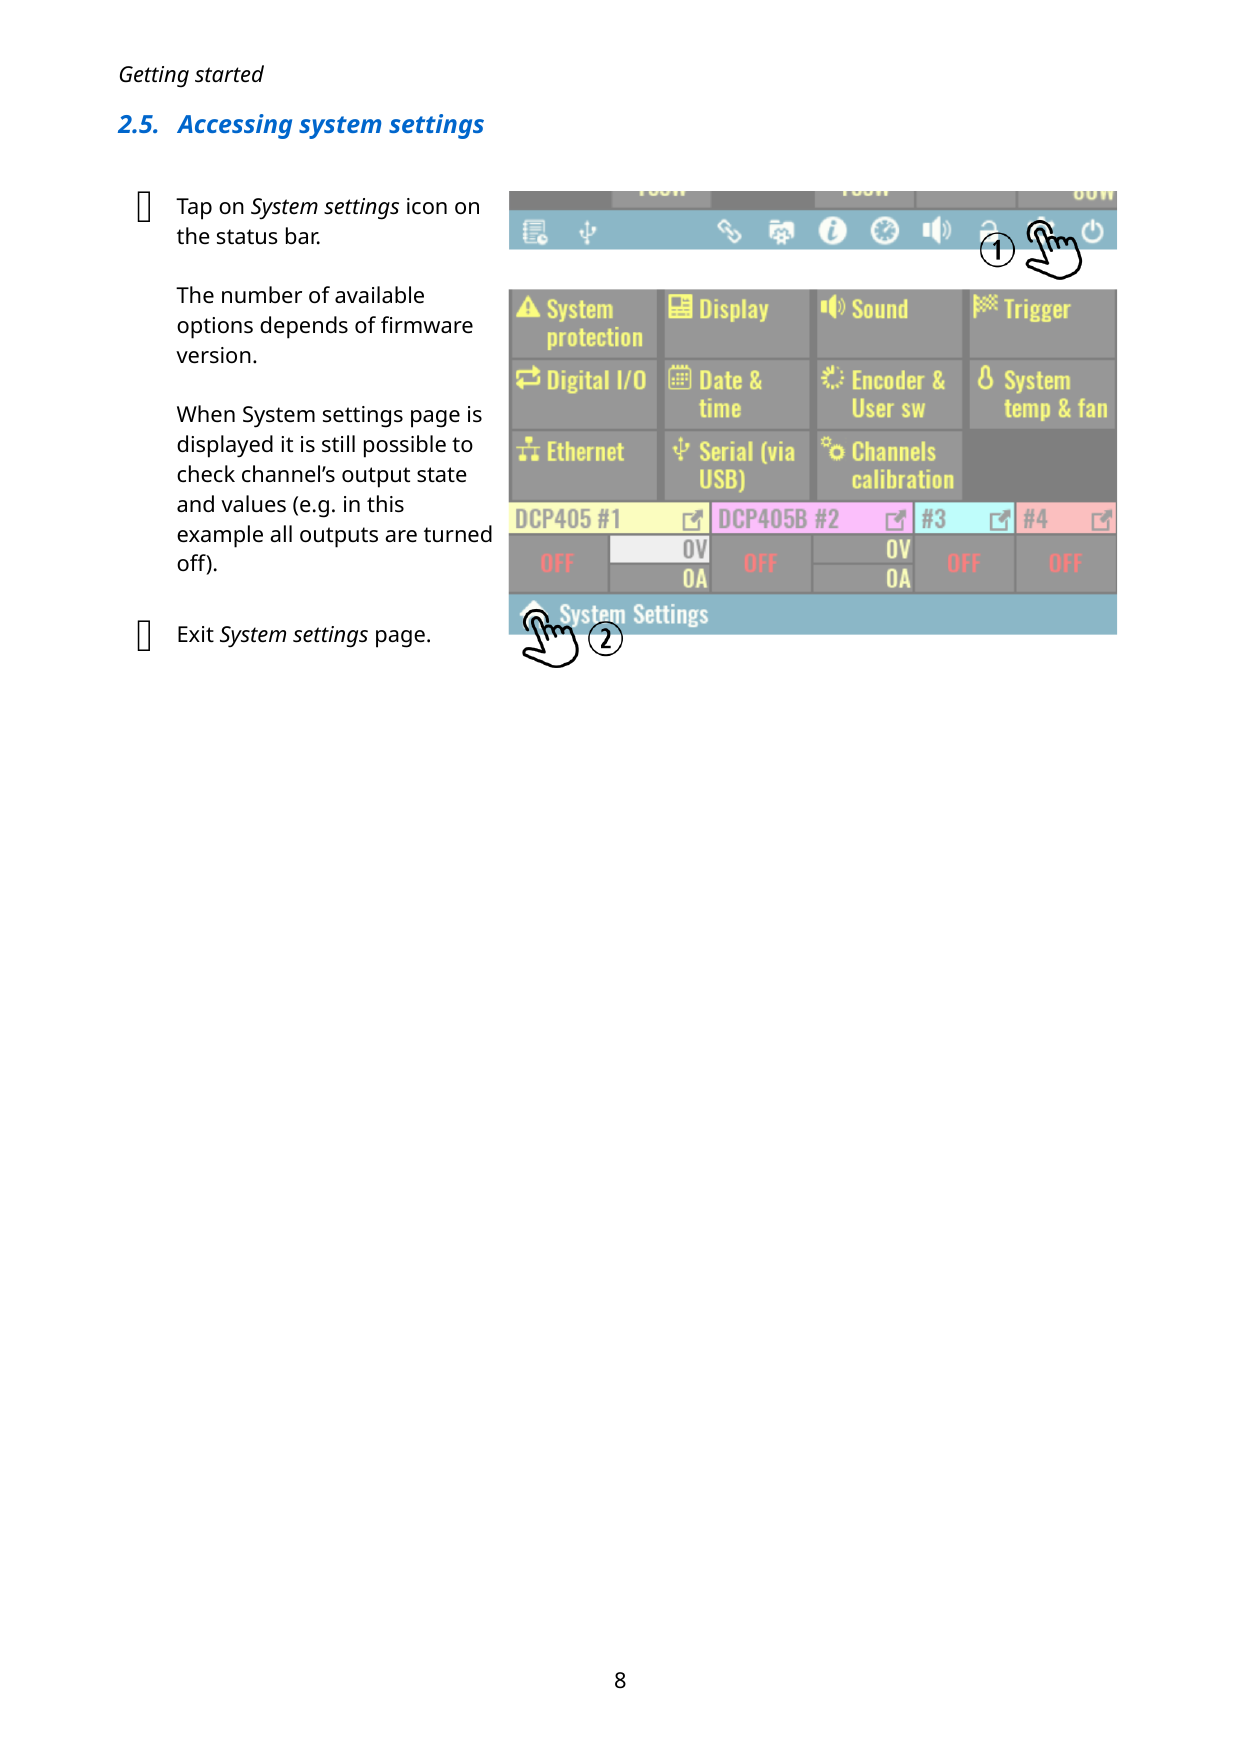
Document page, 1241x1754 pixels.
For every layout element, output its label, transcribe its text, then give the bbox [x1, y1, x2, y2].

picture [508, 191, 1118, 668]
table_header  [118, 185, 171, 614]
table_cell  [118, 614, 171, 691]
table_header Tap on System settings icon on the status bar. The number of available options depends of firmware version. When System settings page is displayed it is still possible to check channel’s output state and values (e.g. in this example all outputs are turned off). [171, 185, 503, 614]
subtitle Accessing system settings [118, 107, 1122, 141]
table_cell Exit System settings page. [171, 614, 503, 691]
table_header [503, 185, 1123, 691]
